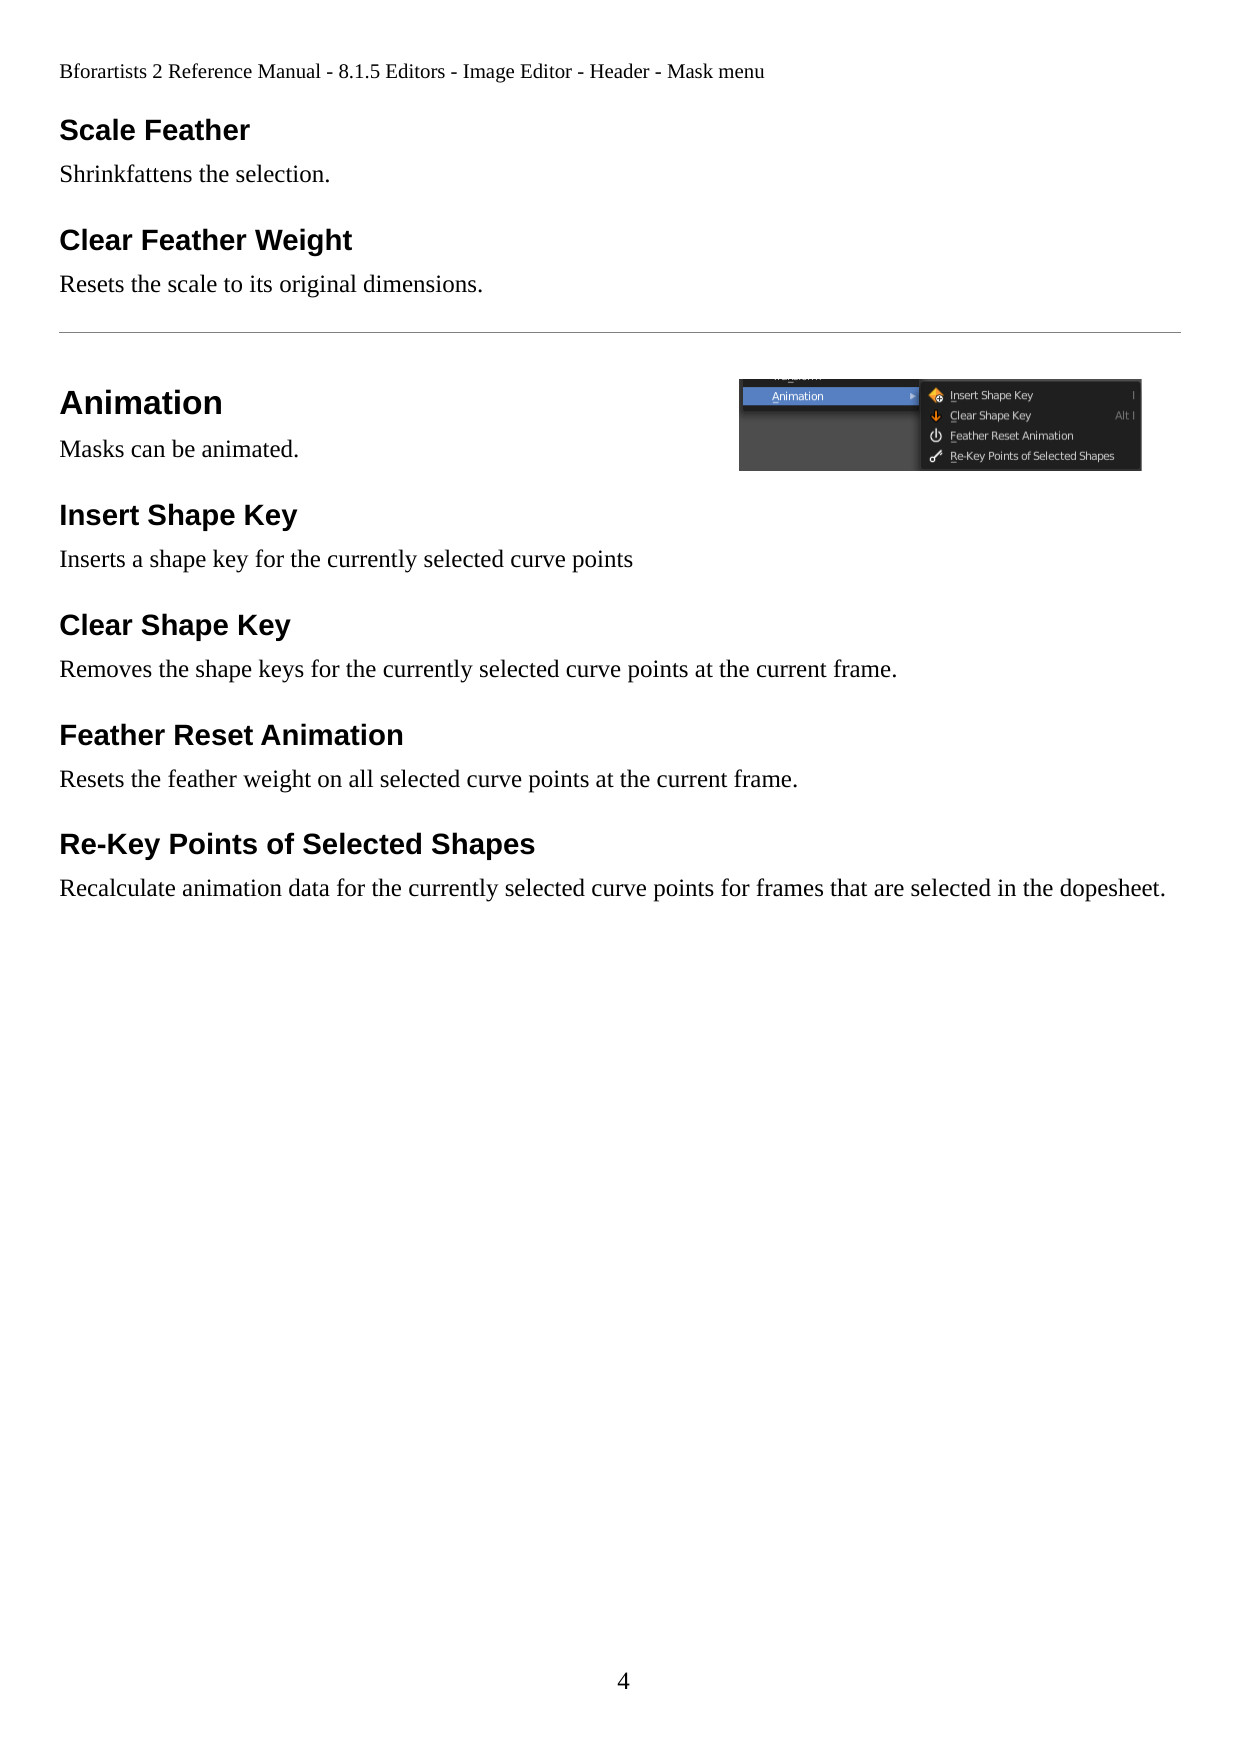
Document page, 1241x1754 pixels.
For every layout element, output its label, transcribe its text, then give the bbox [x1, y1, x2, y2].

text Removes the shape keys for the currently selected curve points at the current frame. [59, 654, 1181, 682]
subtitle Animation [59, 383, 739, 421]
subtitle [1142, 383, 1181, 421]
subtitle Scale Feather [59, 113, 1181, 146]
subtitle Insert Shape Key [59, 498, 1181, 531]
text Resets the feather weight on all selected curve points at the current frame. [59, 764, 1181, 792]
text Recalculate animation data for the currently selected curve points for frames that are selected in the dopesheet. [59, 873, 1181, 902]
subtitle Clear Feather Weight [59, 222, 1181, 256]
subtitle Feather Reset Animation [59, 717, 1181, 751]
picture [739, 379, 1142, 471]
text Masks can be animated. [59, 434, 739, 463]
text Inserts a shape key for the currently selected curve points [59, 544, 1181, 573]
text Resets the scale to its original dimensions. [59, 269, 1181, 297]
subtitle Re-Key Points of Selected Shapes [59, 827, 1181, 861]
text [1142, 434, 1181, 463]
subtitle Clear Shape Key [59, 607, 1181, 641]
text Shrinkfattens the selection. [59, 159, 1181, 188]
